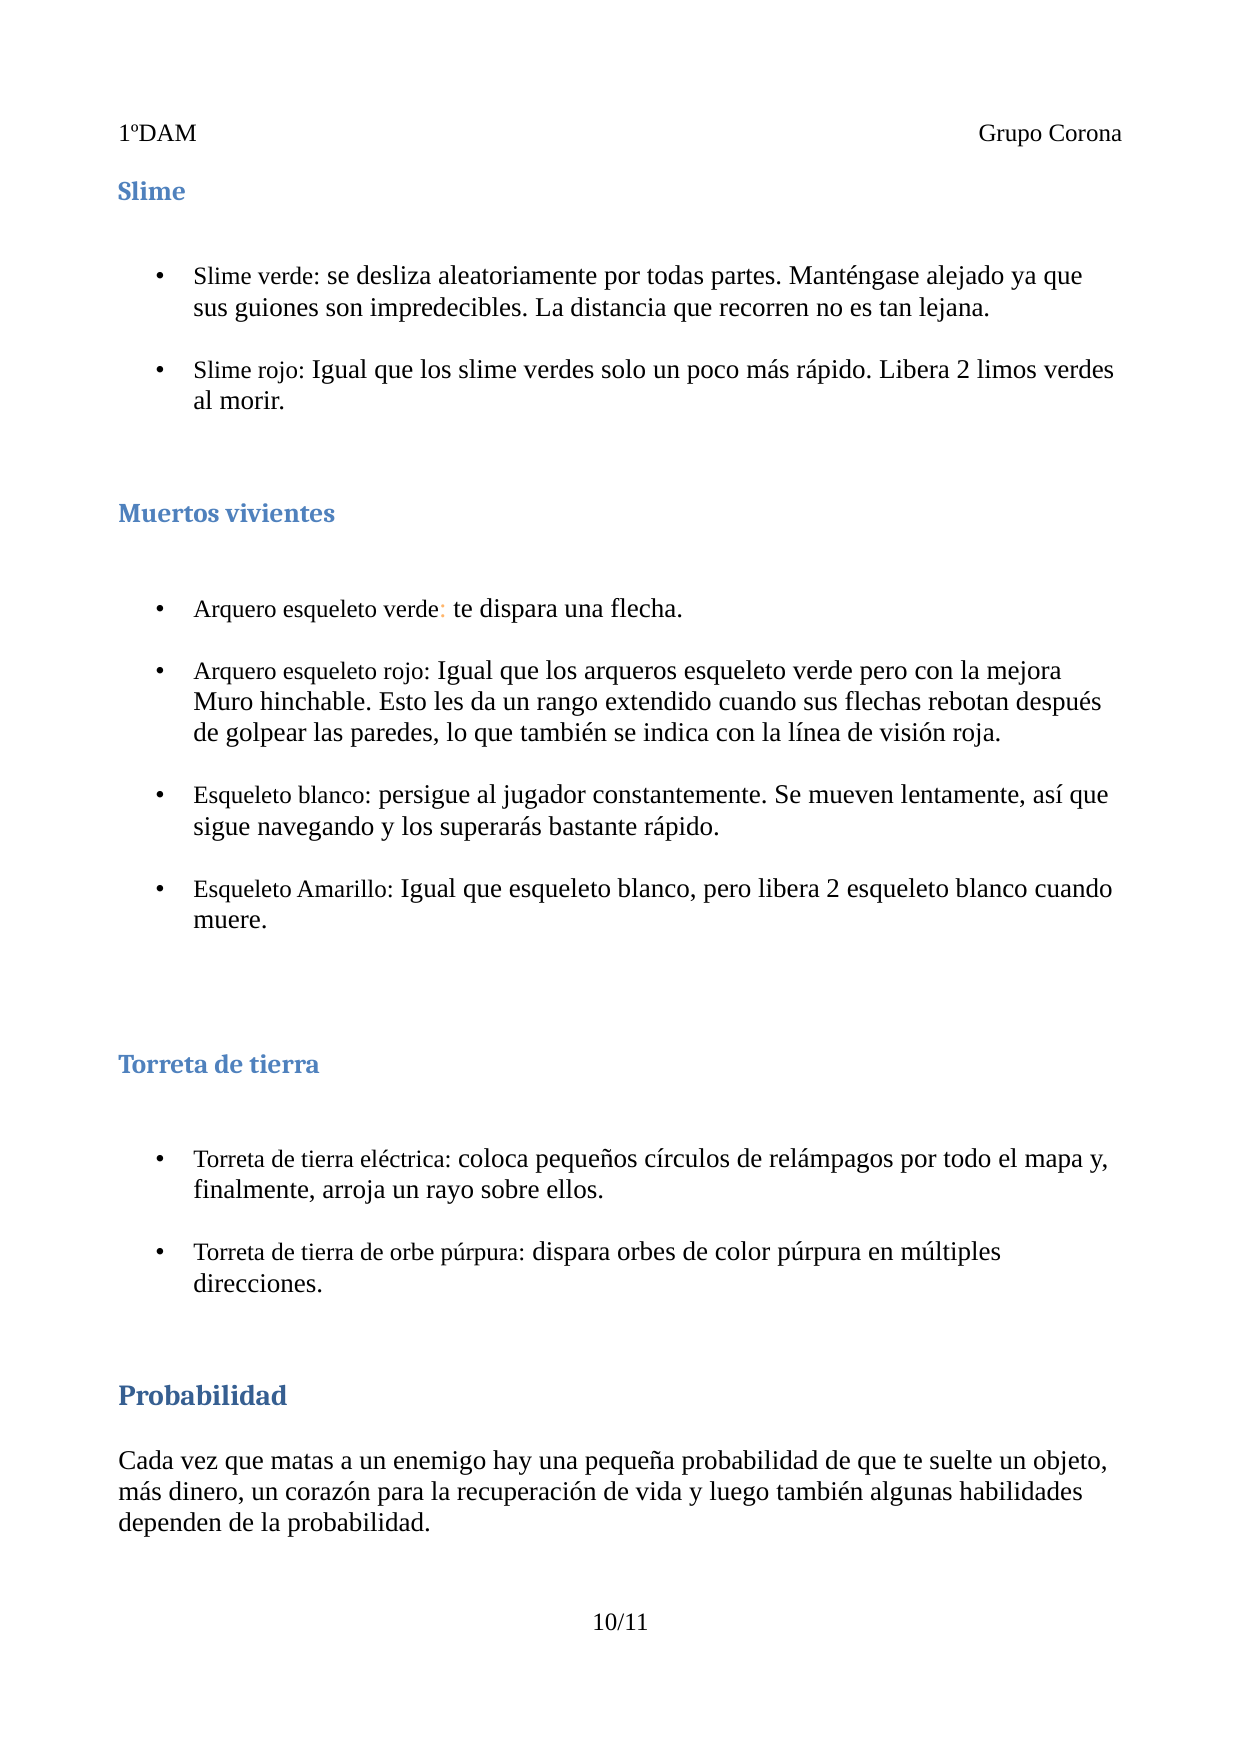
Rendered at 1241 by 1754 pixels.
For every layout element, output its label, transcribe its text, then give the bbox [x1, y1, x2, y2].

subtitle Probabilidad [118, 1379, 1122, 1412]
subtitle Muertos vivientes [118, 498, 1122, 529]
subtitle Slime [118, 176, 1122, 207]
list Torreta de tierra de orbe púrpura: dispara orbes de color púrpura en múltiples direcciones. [156, 1236, 1122, 1298]
list Arquero esqueleto rojo: Igual que los arqueros esqueleto verde pero con la mejora Muro hinchable. Esto les da un rango extendido cuando sus flechas rebotan después de golpear las paredes, lo que también se indica con la línea de visión roja. [156, 654, 1122, 747]
list Torreta de tierra eléctrica: coloca pequeños círculos de relámpagos por todo el mapa y, finalmente, arroja un rayo sobre ellos. [156, 1142, 1122, 1204]
list Slime verde: se desliza aleatoriamente por todas partes. Manténgase alejado ya que sus guiones son impredecibles. La distancia que recorren no es tan lejana. [156, 259, 1122, 322]
list Esqueleto blanco: persigue al jugador constantemente. Se mueven lentamente, así que sigue navegando y los superarás bastante rápido. [156, 779, 1122, 841]
list Slime rojo: Igual que los slime verdes solo un poco más rápido. Libera 2 limos verdes al morir. [156, 353, 1122, 415]
text Cada vez que matas a un enemigo hay una pequeña probabilidad de que te suelte un objeto, más dinero, un corazón para la recuperación de vida y luego también algunas habilidades dependen de la probabilidad. [118, 1444, 1122, 1537]
subtitle Torreta de tierra [118, 1049, 1122, 1080]
list Arquero esqueleto verde: te dispara una flecha. [156, 592, 1122, 623]
list Esqueleto Amarillo: Igual que esqueleto blanco, pero libera 2 esqueleto blanco cuando muere. [156, 872, 1122, 934]
